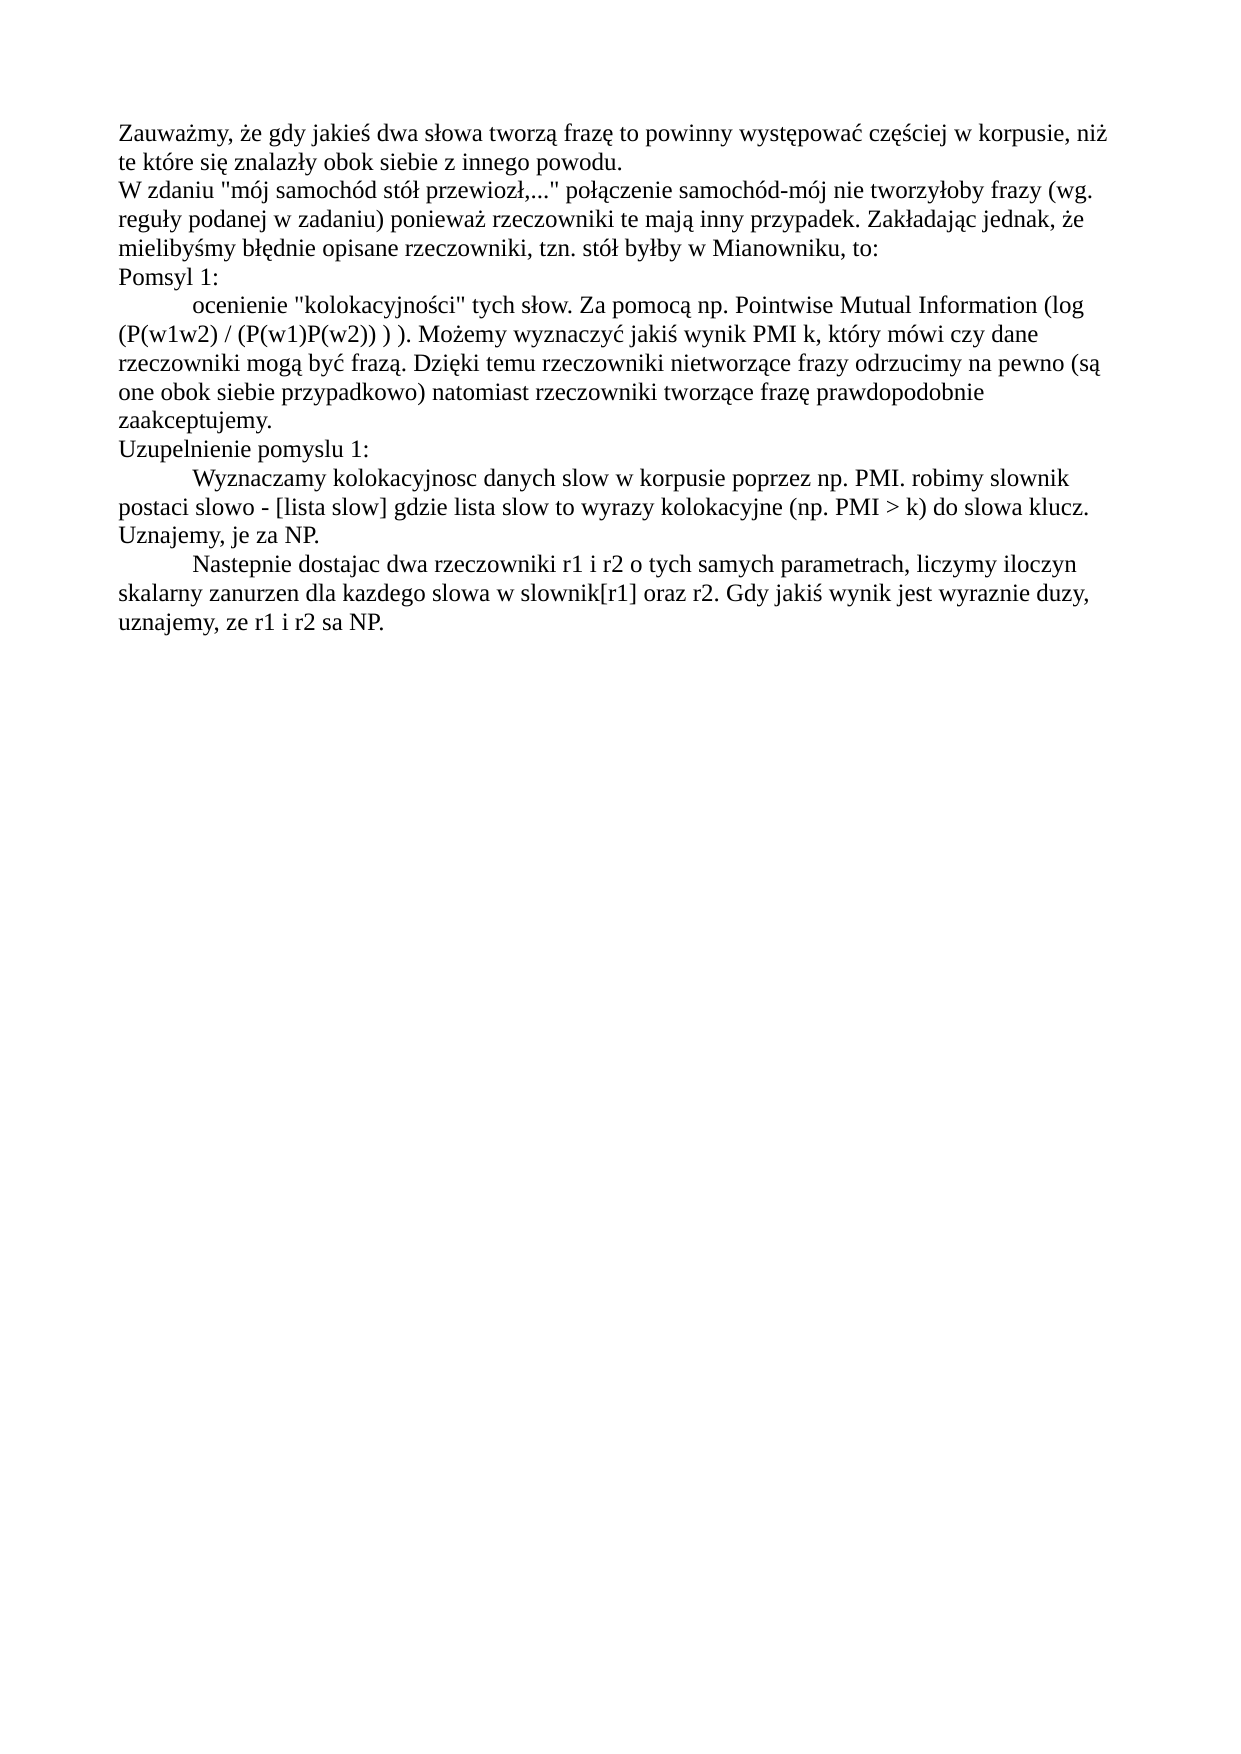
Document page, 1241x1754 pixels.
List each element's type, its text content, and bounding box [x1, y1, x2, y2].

text ocenienie "kolokacyjności" tych słow. Za pomocą np. Pointwise Mutual Information (log (P(w1w2) / (P(w1)P(w2)) ) ). Możemy wyznaczyć jakiś wynik PMI k, który mówi czy dane rzeczowniki mogą być frazą. Dzięki temu rzeczowniki nietworzące frazy odrzucimy na pewno (są one obok siebie przypadkowo) natomiast rzeczowniki tworzące frazę prawdopodobnie zaakceptujemy. [118, 291, 1122, 434]
text Pomsyl 1: [118, 262, 1122, 291]
text Zauważmy, że gdy jakieś dwa słowa tworzą frazę to powinny występować częściej w korpusie, niż te które się znalazły obok siebie z innego powodu. [118, 118, 1122, 176]
text W zdaniu "mój samochód stół przewiozł,..." połączenie samochód-mój nie tworzyłoby frazy (wg. reguły podanej w zadaniu) ponieważ rzeczowniki te mają inny przypadek. Zakładając jednak, że mielibyśmy błędnie opisane rzeczowniki, tzn. stół byłby w Mianowniku, to: [118, 176, 1122, 262]
text Nastepnie dostajac dwa rzeczowniki r1 i r2 o tych samych parametrach, liczymy iloczyn skalarny zanurzen dla kazdego slowa w slownik[r1] oraz r2. Gdy jakiś wynik jest wyraznie duzy, uznajemy, ze r1 i r2 sa NP. [118, 549, 1122, 636]
text Uzupelnienie pomyslu 1: [118, 434, 1122, 463]
text Wyznaczamy kolokacyjnosc danych slow w korpusie poprzez np. PMI. robimy slownik postaci slowo - [lista slow] gdzie lista slow to wyrazy kolokacyjne (np. PMI > k) do slowa klucz. Uznajemy, je za NP. [118, 463, 1122, 549]
